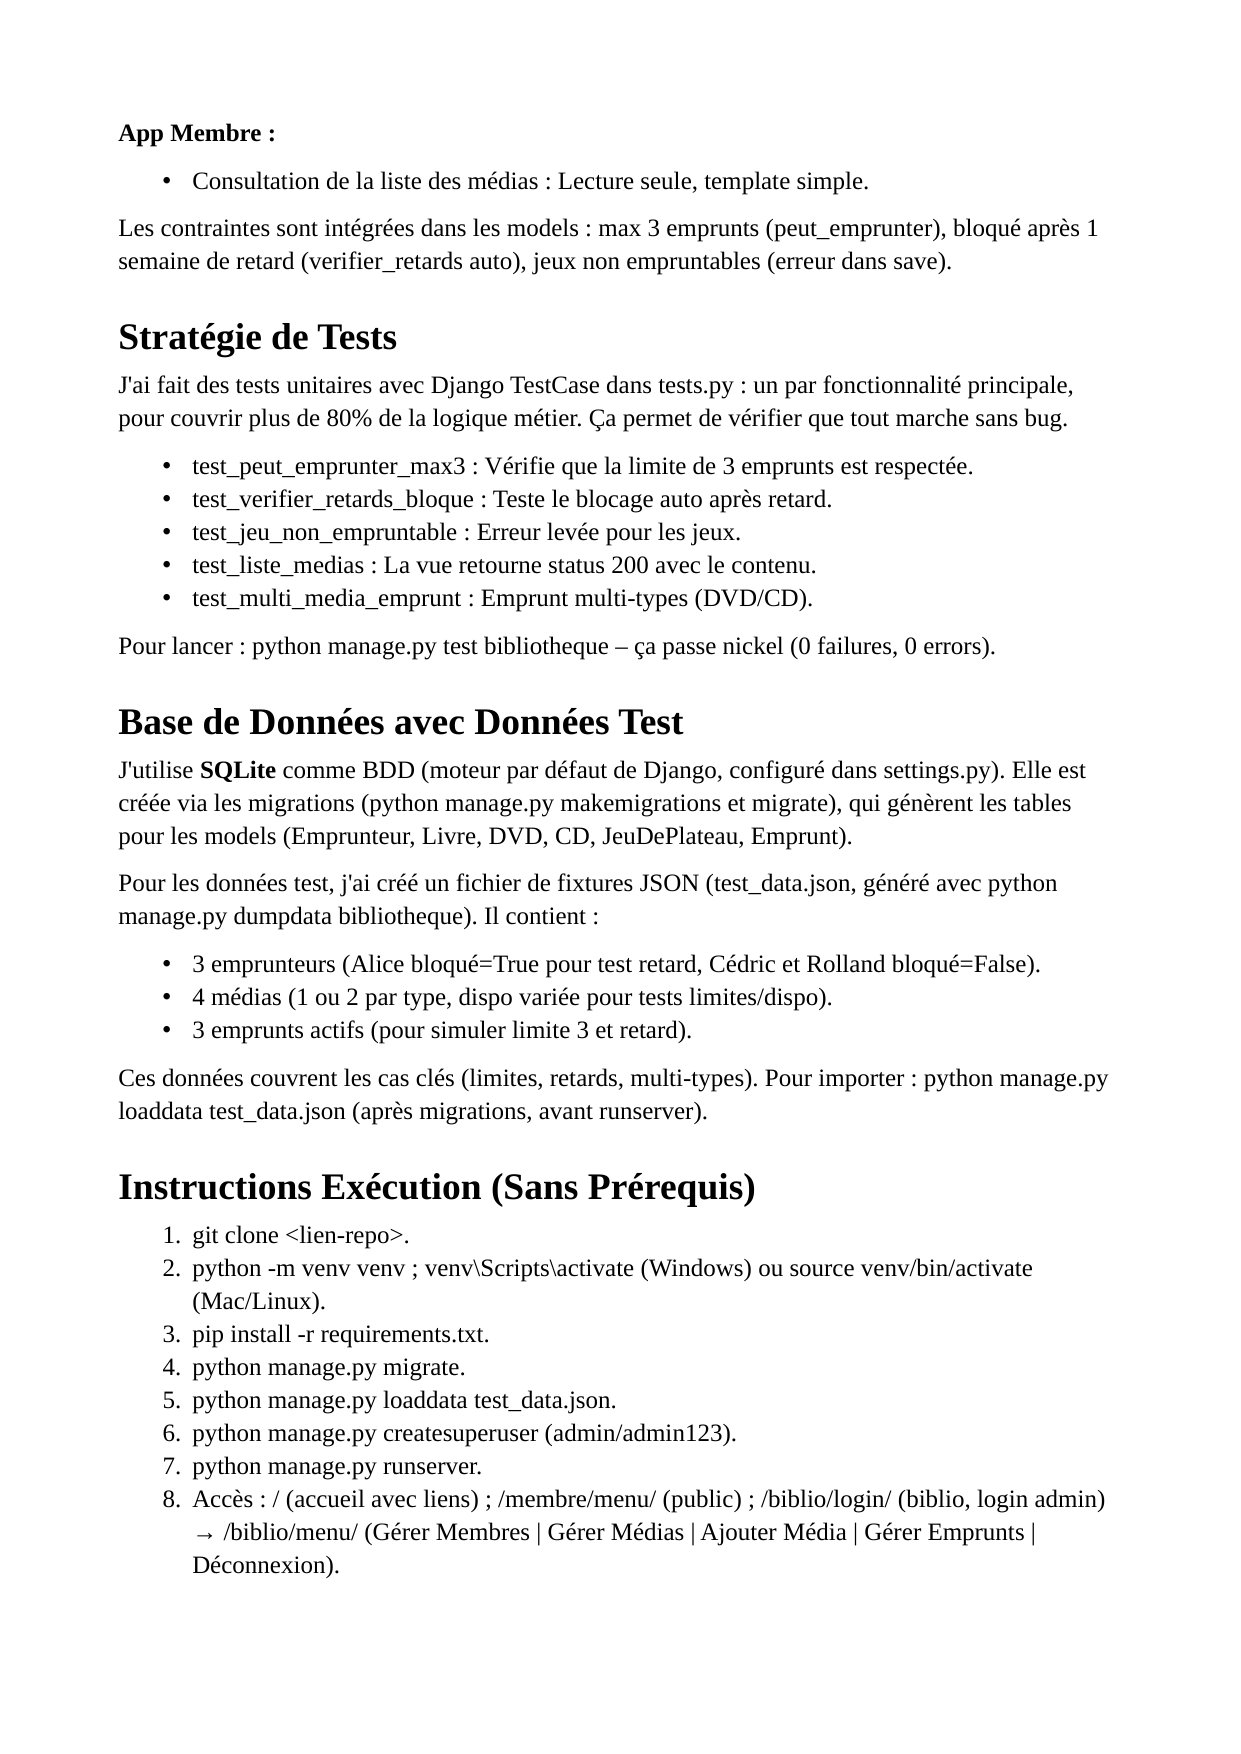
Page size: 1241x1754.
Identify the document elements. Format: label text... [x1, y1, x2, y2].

list Consultation de la liste des médias : Lecture seule, template simple. [162, 166, 1122, 194]
text Pour les données test, j'ai créé un fichier de fixtures JSON (test_data.json, généré avec python manage.py dumpdata bibliotheque). Il contient : [118, 868, 1122, 930]
list pip install -r requirements.txt. [162, 1319, 1122, 1348]
text J'ai fait des tests unitaires avec Django TestCase dans tests.py : un par fonctionnalité principale, pour couvrir plus de 80% de la logique métier. Ça permet de vérifier que tout marche sans bug. [118, 370, 1122, 432]
list python manage.py migrate. [162, 1352, 1122, 1381]
list 3 emprunteurs (Alice bloqué=True pour test retard, Cédric et Rolland bloqué=False). [162, 949, 1122, 978]
list test_verifier_retards_bloque : Teste le blocage auto après retard. [162, 484, 1122, 513]
list test_liste_medias : La vue retourne status 200 avec le contenu. [162, 550, 1122, 579]
text Ces données couvrent les cas clés (limites, retards, multi-types). Pour importer : python manage.py loaddata test_data.json (après migrations, avant runserver). [118, 1063, 1122, 1124]
list test_jeu_non_empruntable : Erreur levée pour les jeux. [162, 517, 1122, 546]
text J'utilise SQLite comme BDD (moteur par défaut de Django, configuré dans settings.py). Elle est créée via les migrations (python manage.py makemigrations et migrate), qui génèrent les tables pour les models (Emprunteur, Livre, DVD, CD, JeuDePlateau, Emprunt). [118, 755, 1122, 849]
subtitle Stratégie de Tests [118, 315, 1122, 358]
list python -m venv venv ; venv\Scripts\activate (Windows) ou source venv/bin/activate (Mac/Linux). [162, 1253, 1122, 1314]
list python manage.py loaddata test_data.json. [162, 1385, 1122, 1414]
subtitle Base de Données avec Données Test [118, 699, 1122, 742]
subtitle Instructions Exécution (Sans Prérequis) [118, 1164, 1122, 1207]
text App Membre : [118, 118, 1122, 147]
list test_multi_media_emprunt : Emprunt multi-types (DVD/CD). [162, 583, 1122, 612]
list Accès : / (accueil avec liens) ; /membre/menu/ (public) ; /biblio/login/ (biblio, login admin) → /biblio/menu/ (Gérer Membres | Gérer Médias | Ajouter Média | Gérer Emprunts | Déconnexion). [162, 1484, 1122, 1579]
text Les contraintes sont intégrées dans les models : max 3 emprunts (peut_emprunter), bloqué après 1 semaine de retard (verifier_retards auto), jeux non empruntables (erreur dans save). [118, 213, 1122, 275]
list python manage.py createsuperuser (admin/admin123). [162, 1418, 1122, 1447]
list test_peut_emprunter_max3 : Vérifie que la limite de 3 emprunts est respectée. [162, 451, 1122, 480]
list git clone <lien-repo>. [162, 1220, 1122, 1248]
list 3 emprunts actifs (pour simuler limite 3 et retard). [162, 1015, 1122, 1044]
text Pour lancer : python manage.py test bibliotheque – ça passe nickel (0 failures, 0 errors). [118, 631, 1122, 659]
list 4 médias (1 ou 2 par type, dispo variée pour tests limites/dispo). [162, 982, 1122, 1011]
list python manage.py runserver. [162, 1451, 1122, 1480]
